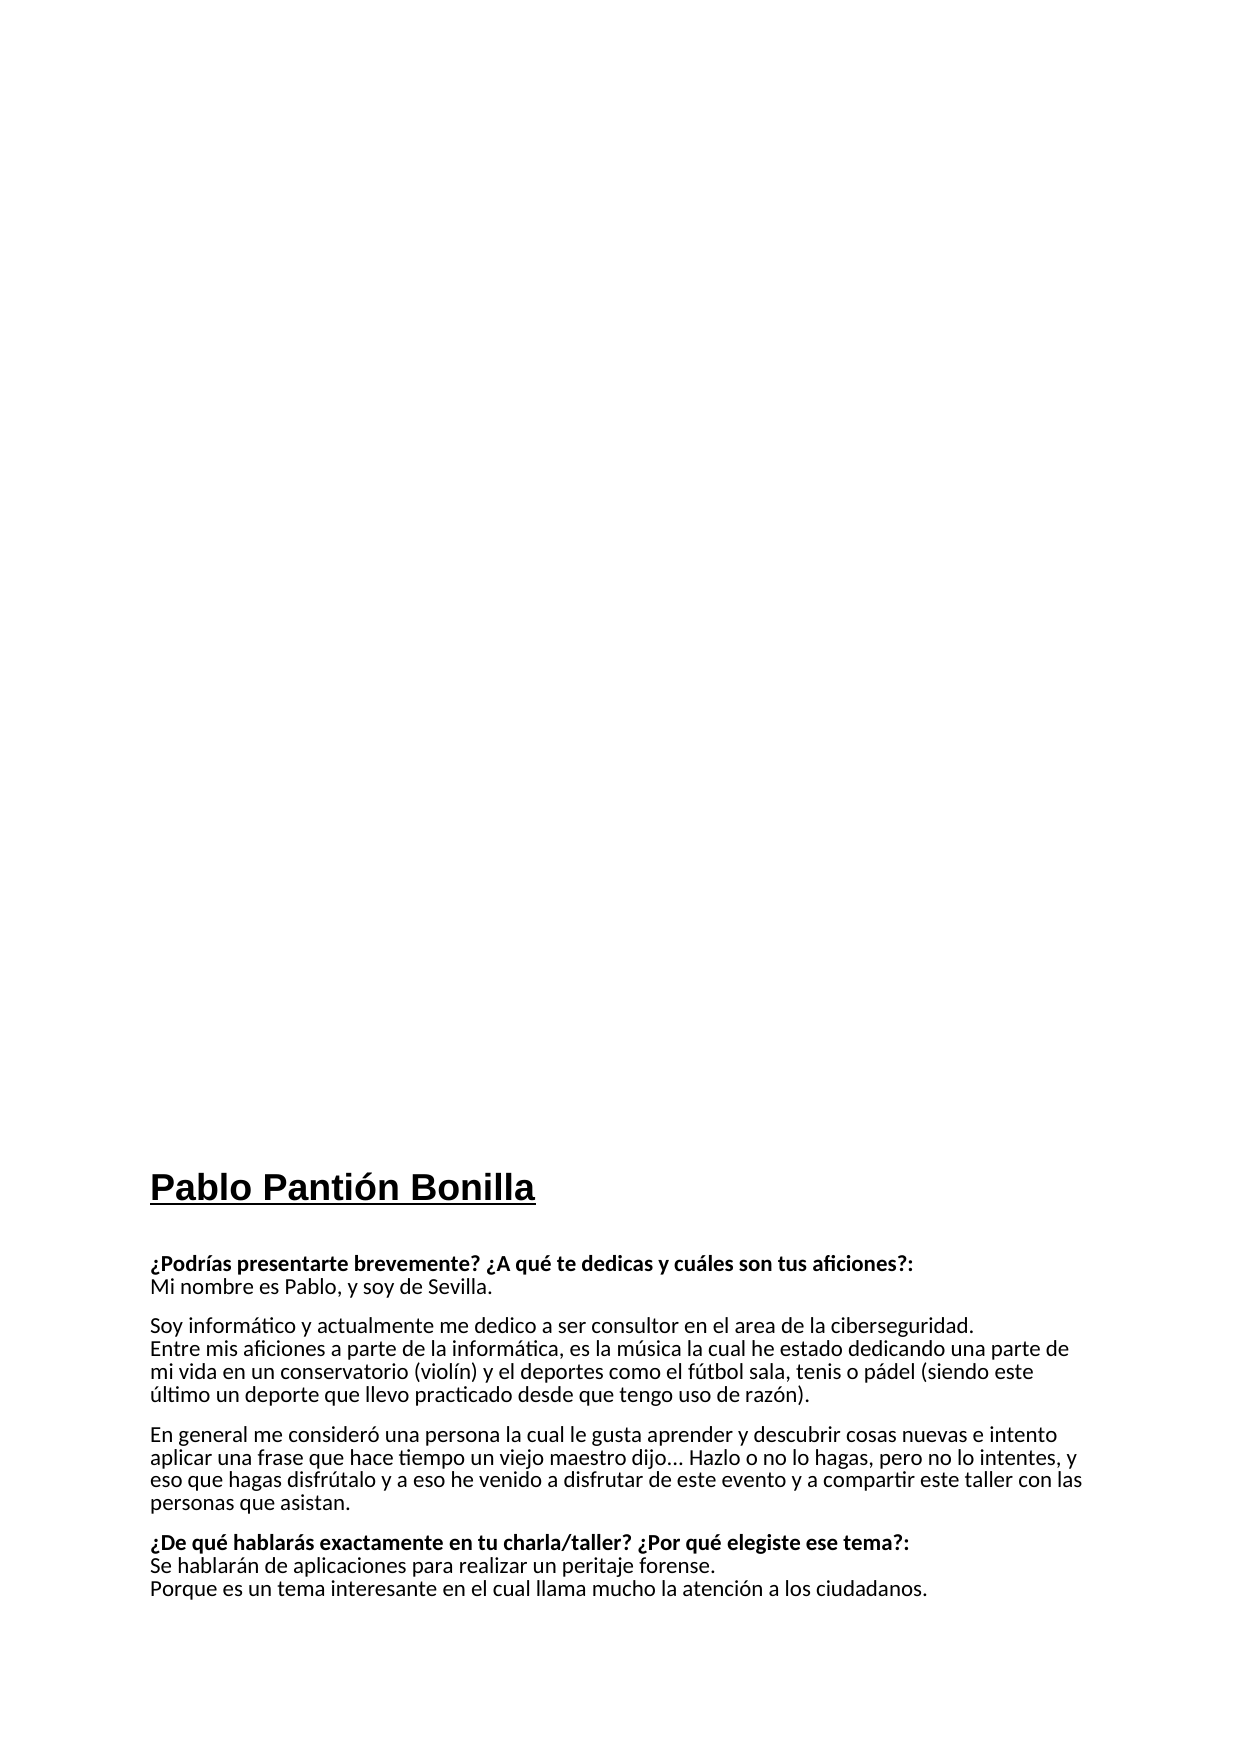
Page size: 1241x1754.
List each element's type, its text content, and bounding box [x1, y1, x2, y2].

text En general me consideró una persona la cual le gusta aprender y descubrir cosas nuevas e intento aplicar una frase que hace tiempo un viejo maestro dijo... Hazlo o no lo hagas, pero no lo intentes, y eso que hagas disfrútalo y a eso he venido a disfrutar de este evento y a compartir este taller con las personas que asistan. [150, 1425, 1090, 1517]
text Soy informático y actualmente me dedico a ser consultor en el area de la ciberseguridad. Entre mis aficiones a parte de la informática, es la música la cual he estado dedicando una parte de mi vida en un conservatorio (violín) y el deportes como el fútbol sala, tenis o pádel (siendo este último un deporte que llevo practicado desde que tengo uso de razón). [150, 1317, 1090, 1408]
text ¿De qué hablarás exactamente en tu charla/taller? ¿Por qué elegiste ese tema?: Se hablarán de aplicaciones para realizar un peritaje forense. Porque es un tema interesante en el cual llama mucho la atención a los ciudadanos. [150, 1533, 1090, 1602]
text ¿Podrías presentarte brevemente? ¿A qué te dedicas y cuáles son tus aficiones?: Mi nombre es Pablo, y soy de Sevilla. [150, 1254, 1090, 1300]
subtitle Pablo Pantión Bonilla [150, 1166, 1090, 1208]
